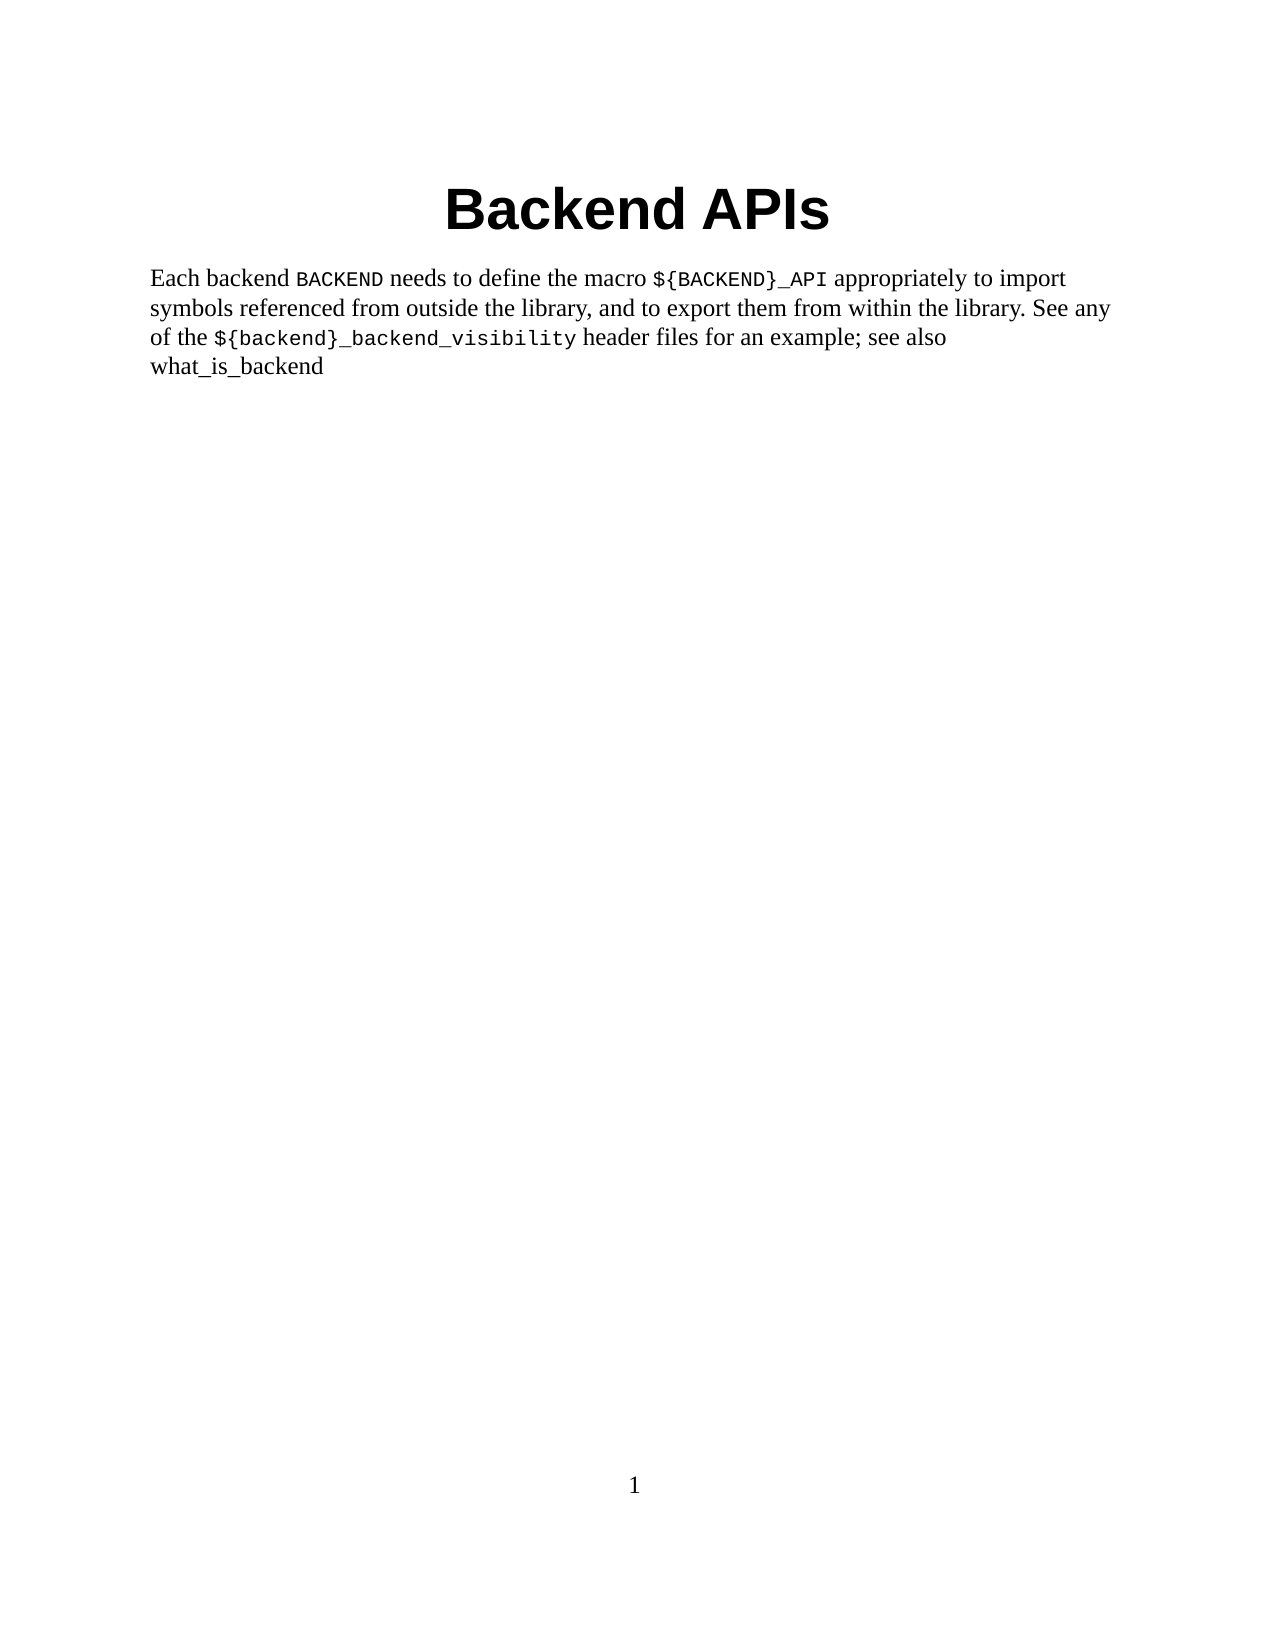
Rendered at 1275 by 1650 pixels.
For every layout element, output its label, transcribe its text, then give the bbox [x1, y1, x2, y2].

text Each backend BACKEND needs to define the macro ${BACKEND}_API appropriately to import symbols referenced from outside the library, and to export them from within the library. See any of the ${backend}_backend_visibility header files for an example; see also what_is_backend [150, 263, 1125, 380]
title Backend APIs [150, 175, 1125, 242]
